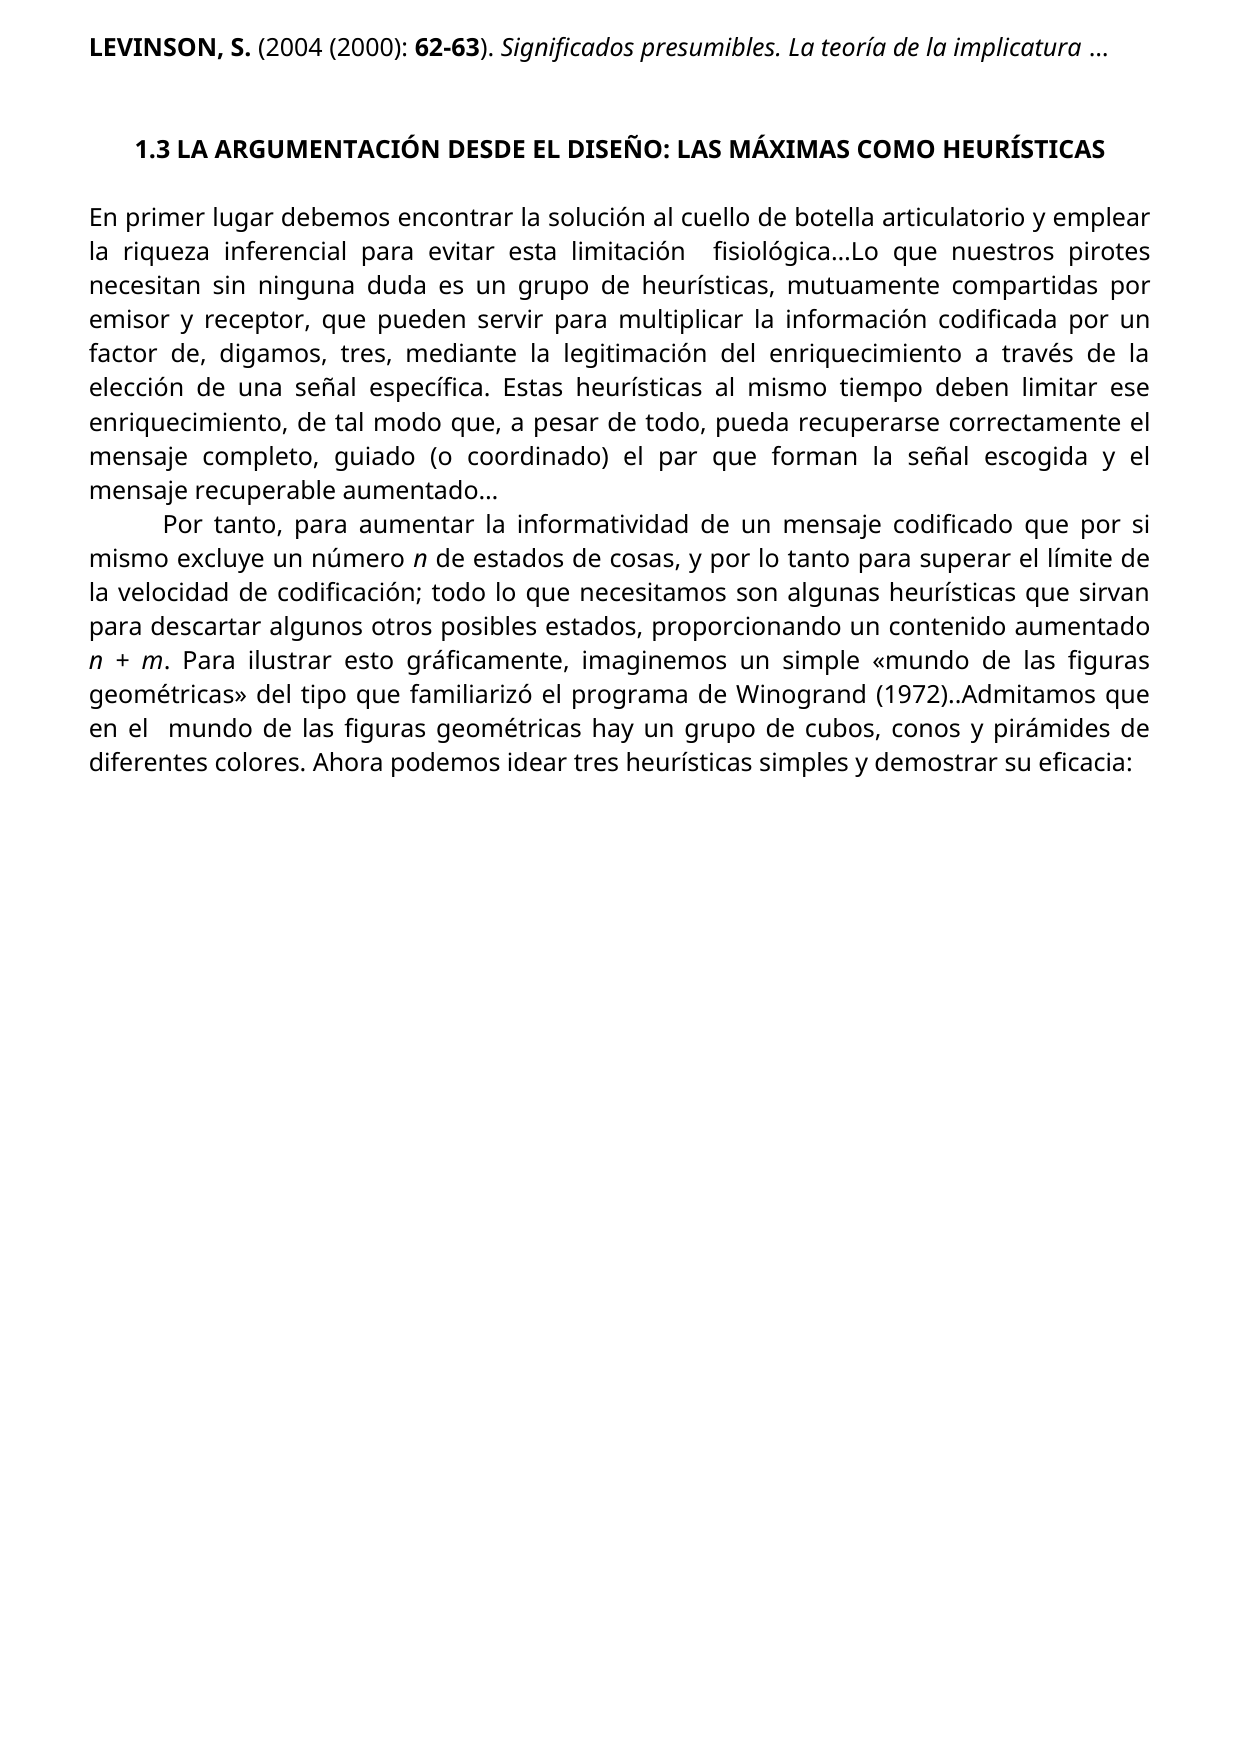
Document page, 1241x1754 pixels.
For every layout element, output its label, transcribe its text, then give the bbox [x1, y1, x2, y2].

text Por tanto, para aumentar la informatividad de un mensaje codificado que por si mismo excluye un número n de estados de cosas, y por lo tanto para superar el límite de la velocidad de codificación; todo lo que necesitamos son algunas heurísticas que sirvan para descartar algunos otros posibles estados, proporcionando un contenido aumentado n + m. Para ilustrar esto gráficamente, imaginemos un simple «mundo de las figuras geométricas» del tipo que familiarizó el programa de Winogrand (1972)..Admitamos que en el mundo de las figuras geométricas hay un grupo de cubos, conos y pirámides de diferentes colores. Ahora podemos idear tres heurísticas simples y demostrar su eficacia: [88, 506, 1152, 779]
text 1.3 LA ARGUMENTACIÓN DESDE EL DISEÑO: LAS MÁXIMAS COMO HEURÍSTICAS [88, 132, 1152, 166]
text LEVINSON, S. (2004 (2000): 62-63). Significados presumibles. La teoría de la implicatura … [88, 29, 1152, 115]
text En primer lugar debemos encontrar la solución al cuello de botella articulatorio y emplear la riqueza inferencial para evitar esta limitación fisiológica…Lo que nuestros pirotes necesitan sin ninguna duda es un grupo de heurísticas, mutuamente compartidas por emisor y receptor, que pueden servir para multiplicar la información codificada por un factor de, digamos, tres, mediante la legitimación del enriquecimiento a través de la elección de una señal específica. Estas heurísticas al mismo tiempo deben limitar ese enriquecimiento, de tal modo que, a pesar de todo, pueda recuperarse correctamente el mensaje completo, guiado (o coordinado) el par que forman la señal escogida y el mensaje recuperable aumentado… [88, 200, 1152, 506]
